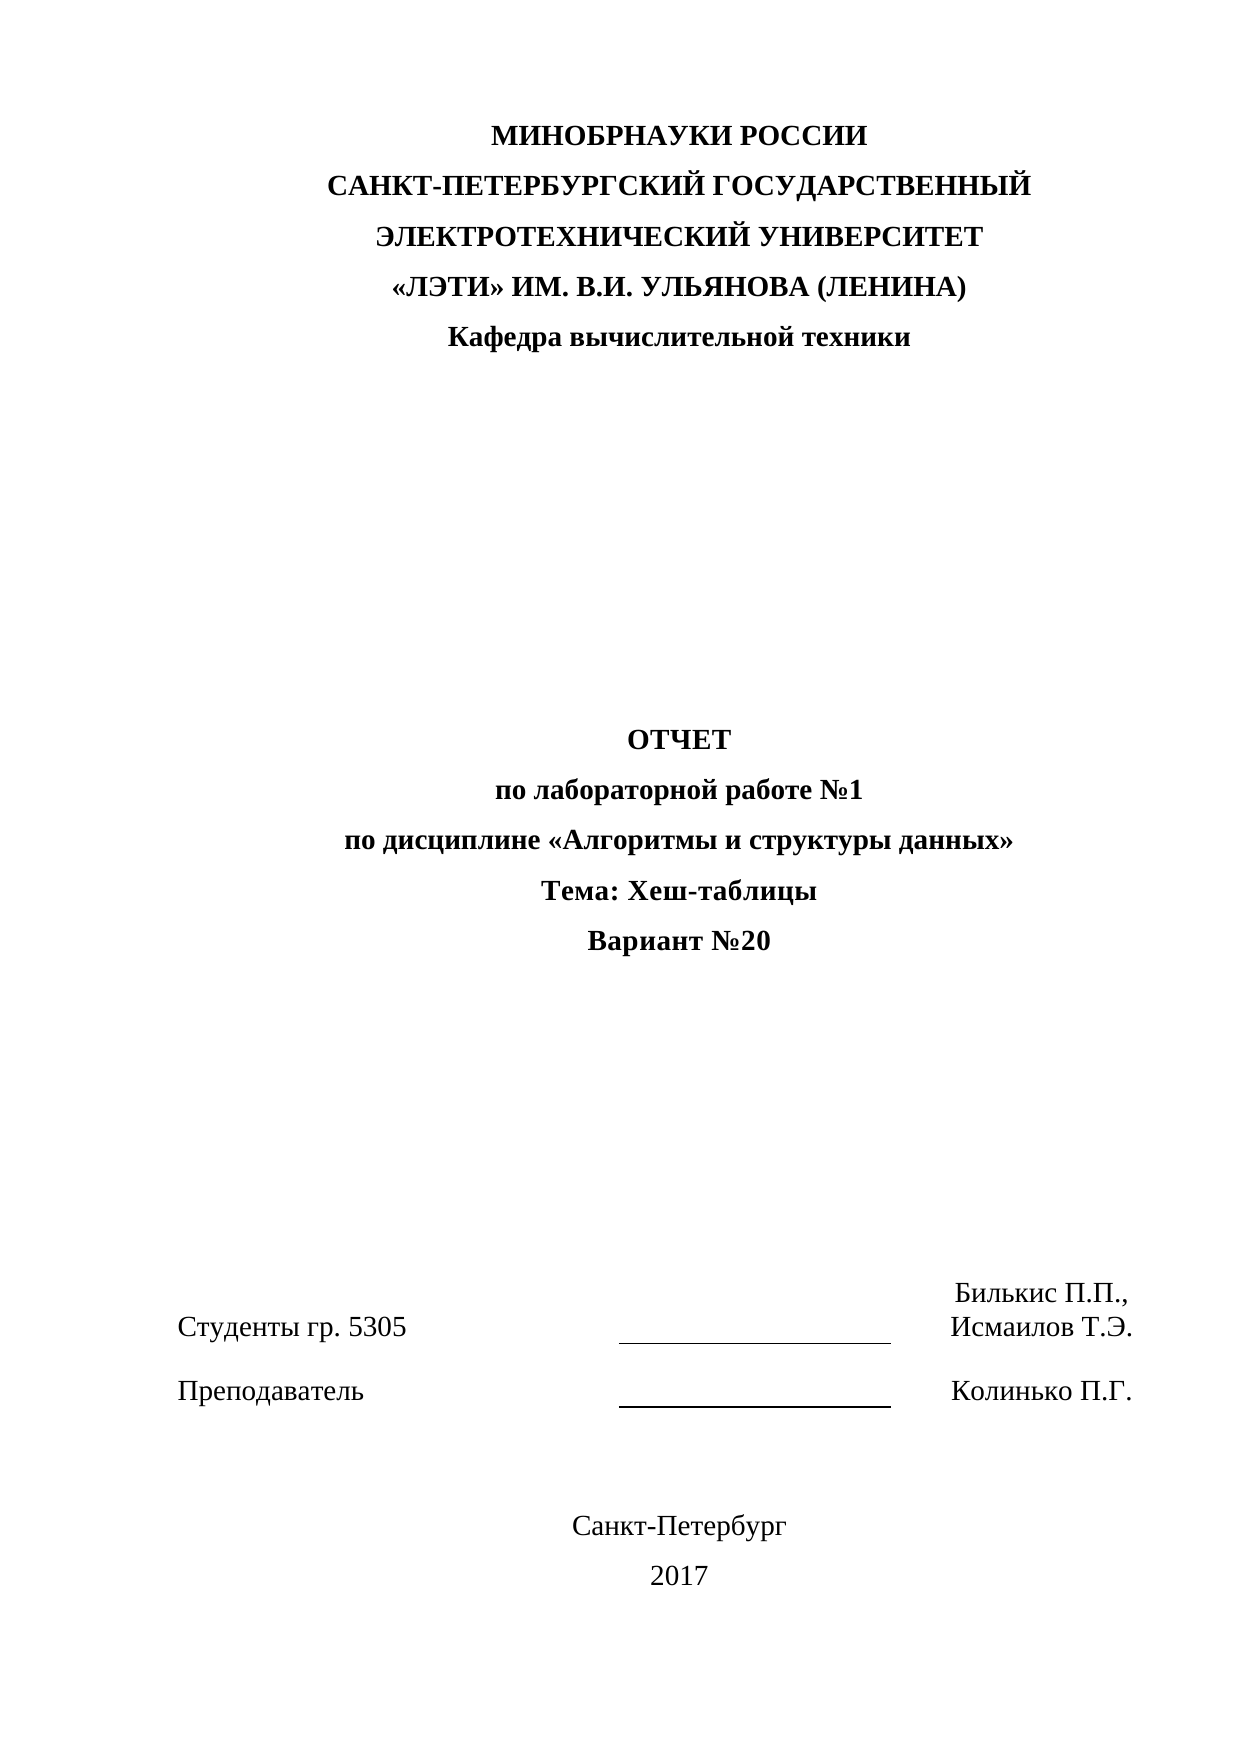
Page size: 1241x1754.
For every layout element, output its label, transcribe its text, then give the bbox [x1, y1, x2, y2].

table_header Билькис П.П., Исмаилов Т.Э. [891, 1275, 1192, 1342]
text по лабораторной работе №1 [177, 772, 1181, 806]
text по дисциплине «Алгоритмы и структуры данных» [177, 822, 1181, 856]
table_header [619, 1275, 891, 1342]
text отчет [177, 722, 1181, 755]
table_cell Колинько П.Г. [891, 1343, 1192, 1406]
text Тема: Хеш-таблицы [177, 873, 1181, 906]
text Санкт-Петербург [177, 1508, 1181, 1542]
text электротехнический университет [177, 219, 1181, 252]
table_cell [619, 1344, 891, 1406]
table_cell Преподаватель [166, 1343, 619, 1406]
table_header Студенты гр. 5305 [166, 1275, 619, 1342]
text «ЛЭТИ» им. В.И. Ульянова (Ленина) [177, 269, 1181, 303]
text Санкт-Петербургский государственный [177, 168, 1181, 202]
text Кафедра вычислительной техники [177, 319, 1181, 353]
text 2017 [177, 1558, 1181, 1592]
text Вариант №20 [177, 923, 1181, 957]
text МИНОБРНАУКИ РОССИИ [177, 118, 1181, 152]
